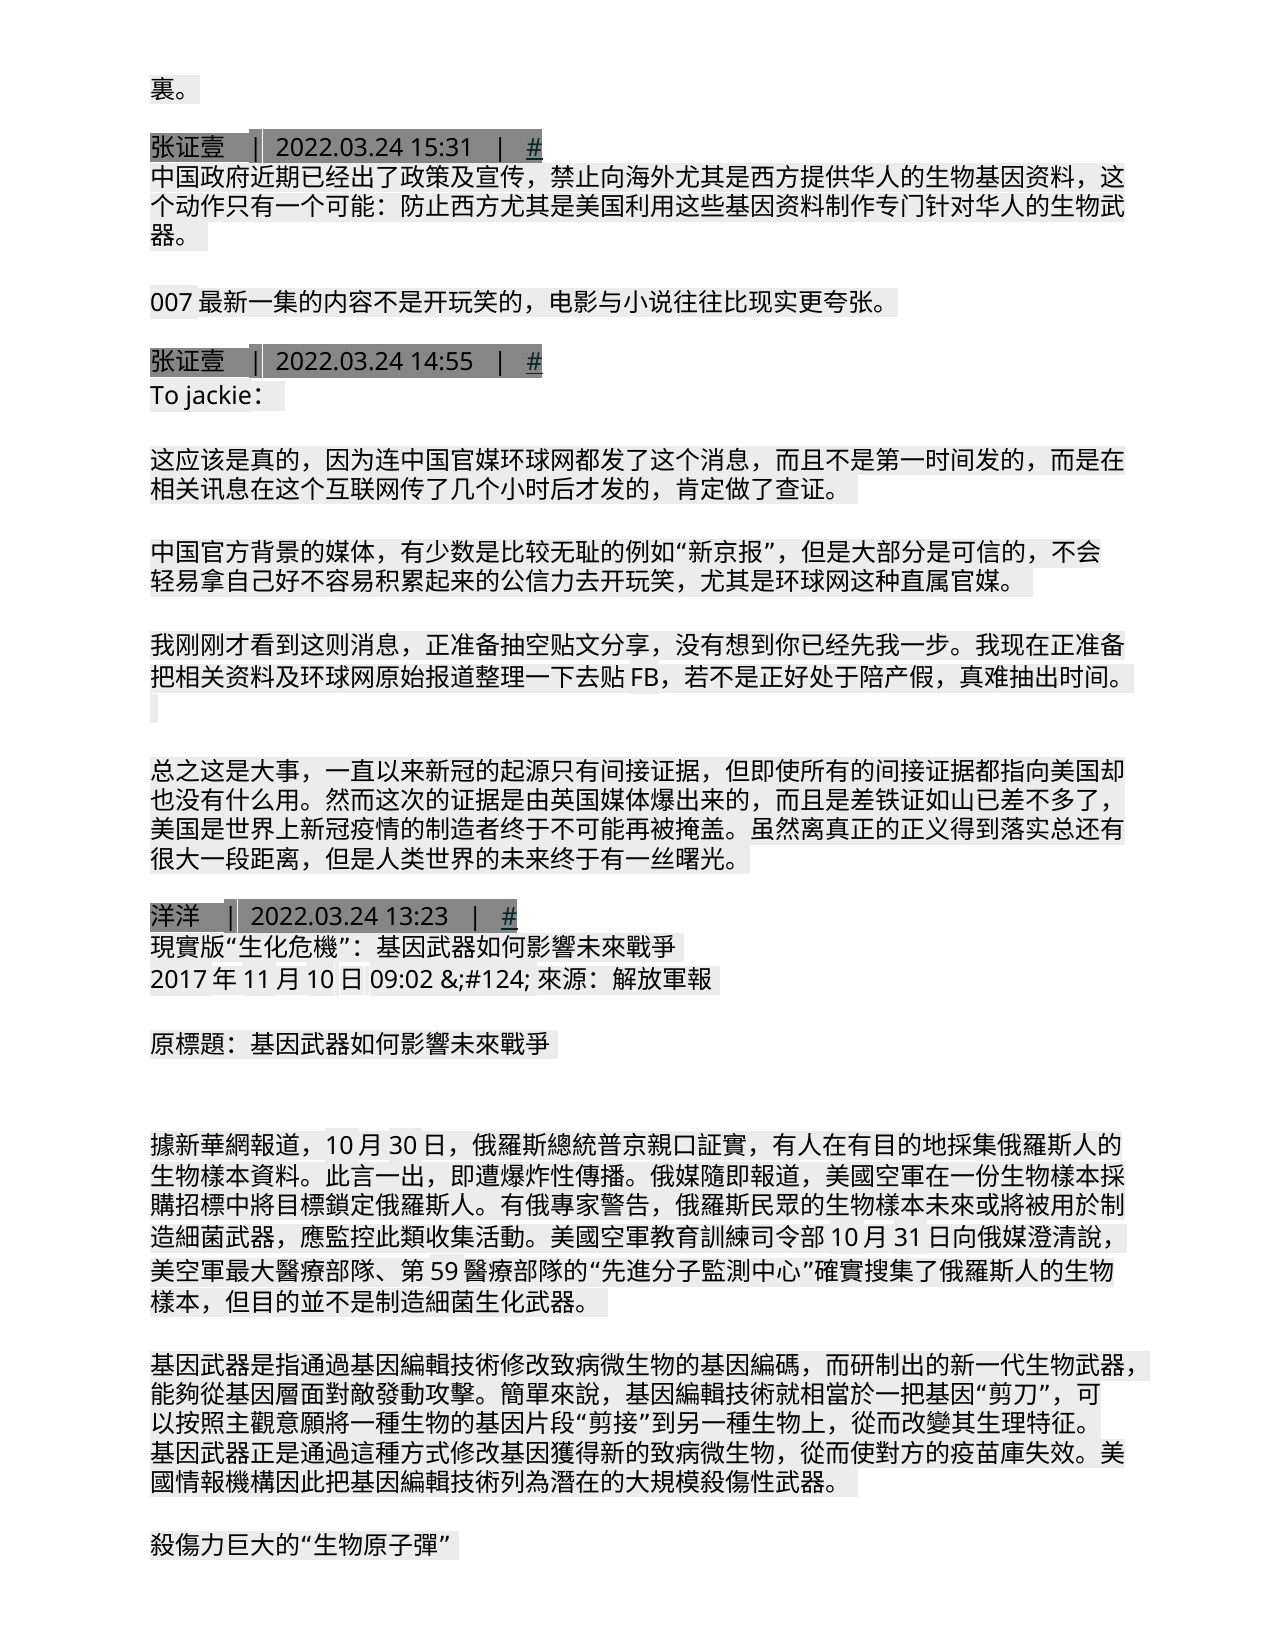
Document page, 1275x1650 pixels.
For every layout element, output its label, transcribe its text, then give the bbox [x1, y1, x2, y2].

text 洋洋 | 2022.03.24 13:23 | # [150, 899, 1125, 933]
text To jackie： 这应该是真的，因为连中国官媒环球网都发了这个消息，而且不是第一时间发的，而是在相关讯息在这个互联网传了几个小时后才发的，肯定做了查证。 中国官方背景的媒体，有少数是比较无耻的例如“新京报”，但是大部分是可信的，不会轻易拿自己好不容易积累起来的公信力去开玩笑，尤其是环球网这种直属官媒。 我刚刚才看到这则消息，正准备抽空贴文分享，没有想到你已经先我一步。我现在正准备把相关资料及环球网原始报道整理一下去贴FB，若不是正好处于陪产假，真难抽出时间。 总之这是大事，一直以来新冠的起源只有间接证据，但即使所有的间接证据都指向美国却也没有什么用。然而这次的证据是由英国媒体爆出来的，而且是差铁证如山已差不多了，美国是世界上新冠疫情的制造者终于不可能再被掩盖。虽然离真正的正义得到落实总还有很大一段距离，但是人类世界的未来终于有一丝曙光。 [150, 378, 1125, 874]
text 张证壹 | 2022.03.24 14:55 | # [150, 344, 1125, 378]
text 中国政府近期已经出了政策及宣传，禁止向海外尤其是西方提供华人的生物基因资料，这个动作只有一个可能：防止西方尤其是美国利用这些基因资料制作专门针对华人的生物武器。 007最新一集的内容不是开玩笑的，电影与小说往往比现实更夸张。 [150, 163, 1125, 319]
text 张证壹 | 2022.03.24 15:31 | # [150, 129, 1125, 163]
text 現實版“生化危機”：基因武器如何影響未來戰爭 2017年11月10日09:02 &;#124; 來源：解放軍報 原標題：基因武器如何影響未來戰爭 據新華網報道，10月30日，俄羅斯總統普京親口証實，有人在有目的地採集俄羅斯人的生物樣本資料。此言一出，即遭爆炸性傳播。俄媒隨即報道，美國空軍在一份生物樣本採購招標中將目標鎖定俄羅斯人。有俄專家警告，俄羅斯民眾的生物樣本未來或將被用於制造細菌武器，應監控此類收集活動。美國空軍教育訓練司令部10月31日向俄媒澄清說，美空軍最大醫療部隊、第59醫療部隊的“先進分子監測中心”確實搜集了俄羅斯人的生物樣本，但目的並不是制造細菌生化武器。 基因武器是指通過基因編輯技術修改致病微生物的基因編碼，而研制出的新一代生物武器，能夠從基因層面對敵發動攻擊。簡單來說，基因編輯技術就相當於一把基因“剪刀”，可以按照主觀意願將一種生物的基因片段“剪接”到另一種生物上，從而改變其生理特征。基因武器正是通過這種方式修改基因獲得新的致病微生物，從而使對方的疫苗庫失效。美國情報機構因此把基因編輯技術列為潛在的大規模殺傷性武器。 殺傷力巨大的“生物原子彈” 安布雷拉、浣熊市、T病毒……這些游戲迷耳熟能詳的名字構建了一個被失控的生物武器撕裂的虛擬世界：在秘密的科學實驗室裡，參與研究的上百名遺傳學、生物工程學專家因感染病毒而變成了嗜血的“僵尸”，人一旦被他們咬傷或抓傷就會受到感染，立即變成同類。 實際上，從一戰時期德國的流感細菌武器，到二戰時期日本的731部隊，再到冷戰時期蘇聯規模空前的生物武器庫，每段關於生物武器的歷史都不可避免地泛著血腥，令人不寒而栗。進入21世紀以來，基因編輯技術蓬勃發展，人類基因組圖譜順利完成，生物武器的研究也進入了基因武器時代，一場現實版的“生化危機”或將拉開序幕。 20世紀70年代至80年代，分子遺傳學迅猛發展，使研制基因武器成為可能。基因武器建立在對基因信息的載體——脫氧核糖核酸進行重組的基礎之上，借助基因工程的方法可以實現基因分離和重組，形成復合脫氧核糖核酸，並在此基礎上借助微生物實現基因轉移，制成可改變遺傳物質的生物武器。 由於基因武器是“剪”出來的新病毒、新細菌，遺傳密碼隻有設計者才知道，對方很難及時破譯並研制出新的疫苗與之對抗。即使更新了疫苗庫，仍有源源不斷的新的基因武器“整裝待發”。研制疫苗的速度必定趕不上“投毒”的速度，這樣一明一暗的“較量”，顯然對防守的一方極為不利。 特別是隨著基因組學的迅速發展，越來越多的致病微生物的完整基因序列已被發現，這些微生物可能都是引發“生化危機”的始作俑者。隻要找到基因密碼的突破口，就很容易將它們改造成殺傷力巨大的“生物原子彈”。 不動一兵一卒達成軍事目的 與傳統生物武器一樣，基因武器具有體積小、造價低、不破壞非生命物質等特點。使用者不必興師動眾，隻要通過人工、飛機、導彈等運載方式將基因武器投放到敵方區域，就能達成軍事目的。顯然，基因武器具有很多傳統生物武器不可比擬的優勢。 首先，基因武器的傳染性及殺傷力更強。例如，通過移植繁殖能力強的基因片段，可以將致命病菌的繁殖擴散力增加數倍﹔通過移植致病能力強的基因片段，可將致死率提高至100%左右。其次，基因武器隱蔽性極強。針對不同的軍事目的、環境及攻擊目標，使用者可以人為設計基因武器的潛伏期。也就是說，人們可以把基因武器做成一種“定時炸彈”，並且“倒計時”最長可達十年之久。這是基因武器與傳統生物武器、化學武器最主要的區別。 一旦基因武器投入使用，將使未來戰爭發生巨大變化： ——戰爭模式將發生變化。敵對雙方可能在戰前使用基因武器，使對方人員及生活環境遭到破壞，導致一個民族、一個國家喪失戰斗力，在不流血中被征服。 ——軍隊編制體制結構將發生變化。戰斗部隊將減少，而衛生勤務保障部隊則大量增加。 ——戰略武器與戰術武器將融為一體。未來戰場將成為無形戰場，使戰場情況難以掌握和控制，給軍事防御和軍事醫學研究帶來新課題、新挑戰。 基因武器將起到戰略威懾作用 2014年以來，CRISPR基因編輯技術帶來了一場科學界的革命。CRISPR系統，簡單來說是一種適應性免疫系統，細菌可以利用該系統不動聲色地把病毒基因從自己的染色體上切除，這是細菌特有的免疫力。在哺乳動物基因組中，CRISPR系統被發展成了一種高效、簡捷的基因編輯技術，像一把萬能的基因“剪刀”，能夠同時開啟或沉默某些基因，實現基因的“批量化”編輯。 該技術的發展使基因武器的研發如虎添翼，能夠使基因武器靶標人群更精准、更快速，威懾力更大。美國情報機構已把“CRISPR基因編輯技術”列為潛在的大規模殺傷性武器。 但是，就CRISPR技術本身而言，目前還隻局限於實驗室中，實驗失敗率很高，更不用說研發大規模殺傷性武器了。現代戰爭向著多維度發展，隨著信息化技術不斷提高，戰爭更大程度上是對物質、能量、裝備以及數據信息的對抗。以慢性殺傷人畜為手段的基因武器是否能用於實戰，使用代價究竟有多大，這些問題還有待商榷。 此外，基因武器的“屠殺”不分軍民，會帶來嚴重的政治和道義上的風險，后果不可估量。而且，如果操作不當或者運氣不佳，運輸過程中一旦發生泄漏，傷到自己人，無異於“搬起石頭砸自己的腳”。 長遠來看，基因武器更多的是起到戰略威懾作用。在現實世界裡，人類對生命秘密的探索不過是冰山一角，基因工程並不是上帝的造物手，肆意濫用基因武器必將給全人類帶來不可預測的災難。（曹詩洋） [150, 933, 1125, 1560]
